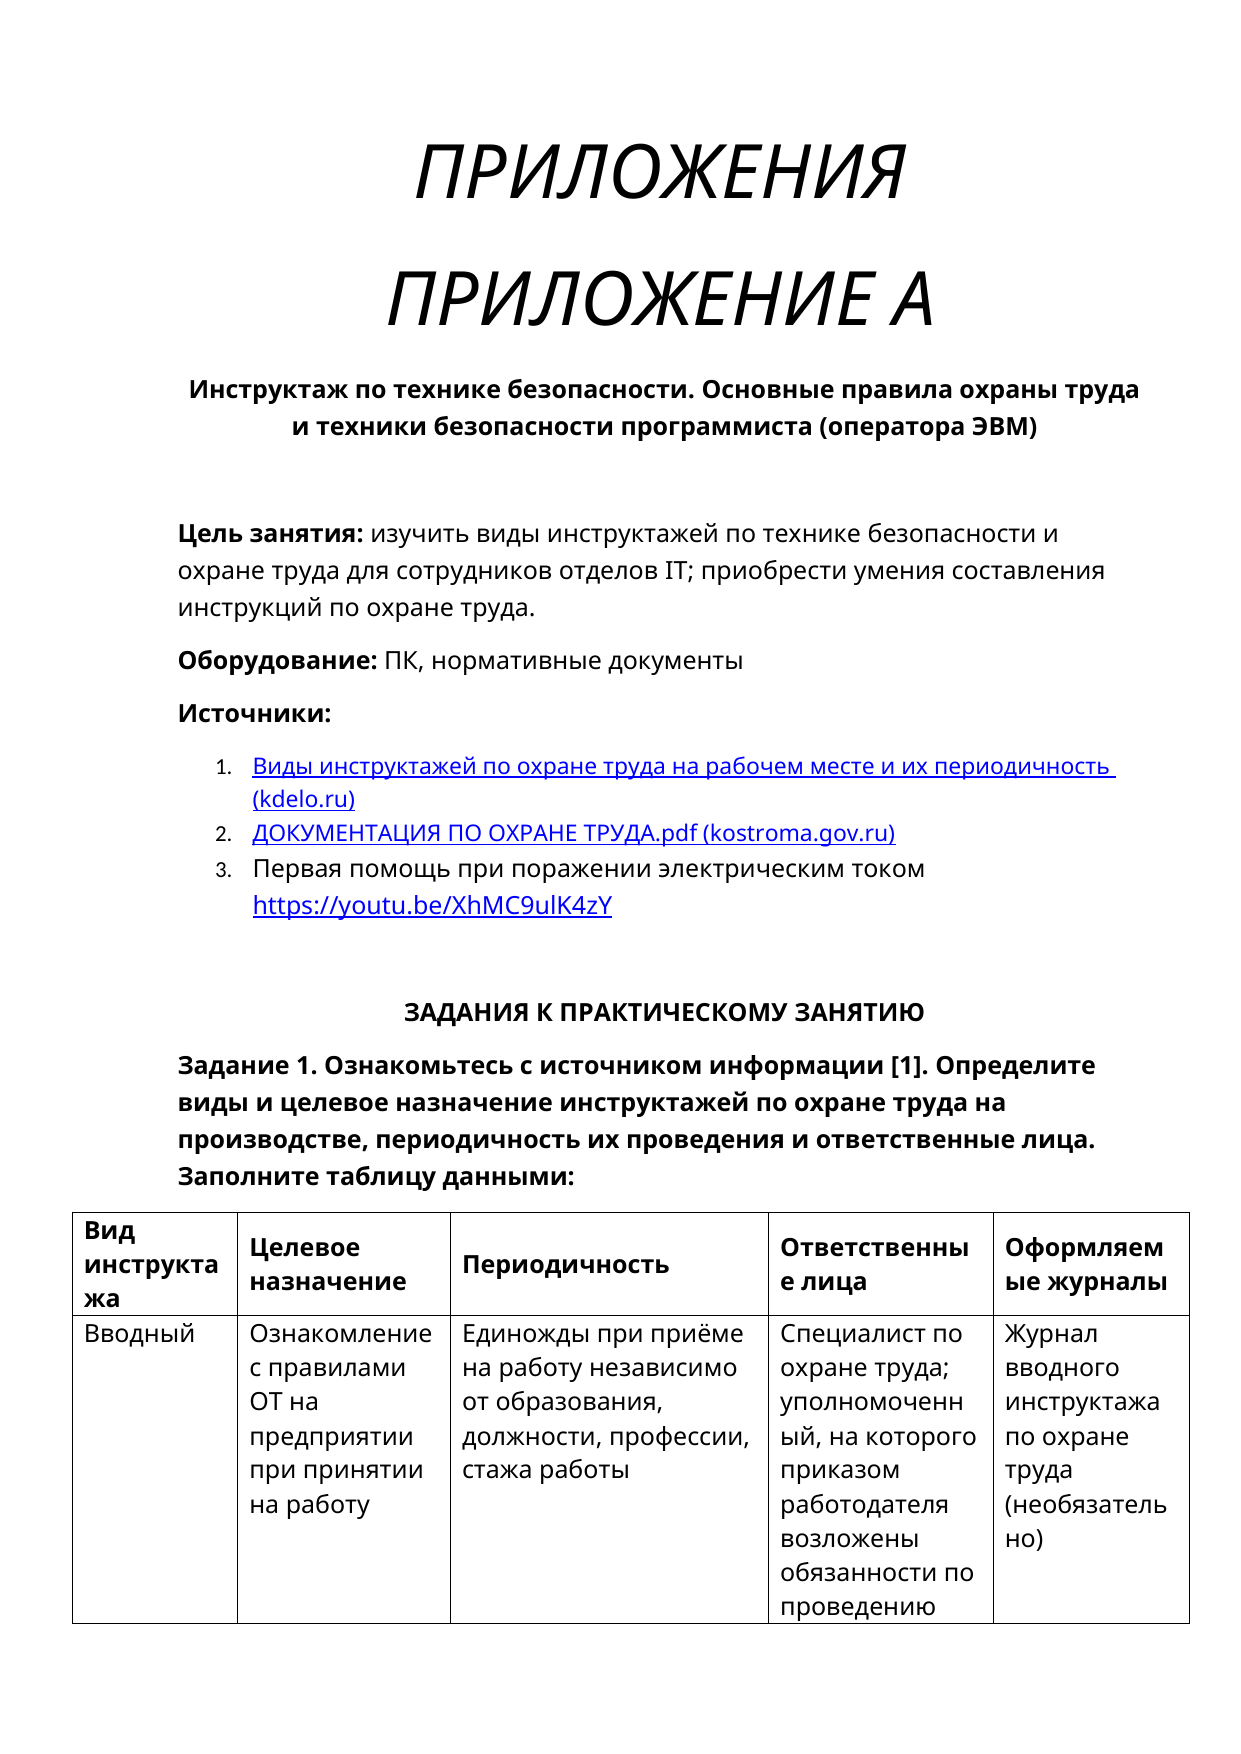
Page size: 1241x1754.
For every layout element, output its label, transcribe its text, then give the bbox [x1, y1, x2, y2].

text ПРИЛОЖЕНИЯ [177, 118, 1152, 220]
table_cell Журнал вводного инструктажа по охране труда (необязательно) [994, 1316, 1189, 1622]
table_header Оформляемые журналы [994, 1213, 1189, 1315]
text Цель занятия: изучить виды инструктажей по технике безопасности и охране труда для сотрудников отделов IT; приобрести умения составления инструкций по охране труда. [177, 516, 1152, 623]
text ЗАДАНИЯ К ПРАКТИЧЕСКОМУ ЗАНЯТИЮ [177, 994, 1152, 1028]
table_header Ответственные лица [769, 1213, 993, 1315]
list Первая помощь при поражении электрическим током https://youtu.be/XhMC9ulK4zY [215, 851, 1152, 922]
table_cell Вводный [73, 1316, 237, 1622]
table_header Целевое назначение [238, 1213, 450, 1315]
table_header Периодичность [451, 1213, 768, 1315]
text Оборудование: ПК, нормативные документы [177, 643, 1152, 677]
text Инструктаж по технике безопасности. Основные правила охраны труда и техники безопасности программиста (оператора ЭВМ) [177, 372, 1152, 443]
table_header Вид инструктажа [73, 1213, 237, 1315]
text ПРИЛОЖЕНИЕ А [177, 245, 1152, 347]
text Источники: [177, 696, 1152, 730]
table_cell Единожды при приёме на работу независимо от образования, должности, профессии, стажа работы [451, 1316, 768, 1622]
list Виды инструктажей по охране труда на рабочем месте и их периодичность (kdelo.ru) [215, 749, 1152, 814]
table_cell Ознакомление с правилами ОТ на предприятии при принятии на работу [238, 1316, 450, 1622]
table_cell Специалист по охране труда; уполномоченный, на которого приказом работодателя возложены обязанности по проведению [769, 1316, 993, 1622]
list ДОКУМЕНТАЦИЯ ПО ОХРАНЕ ТРУДА.pdf (kostroma.gov.ru) [215, 817, 1152, 848]
text Задание 1. Ознакомьтесь с источником информации [1]. Определите виды и целевое назначение инструктажей по охране труда на производстве, периодичность их проведения и ответственные лица. Заполните таблицу данными: [177, 1048, 1152, 1192]
